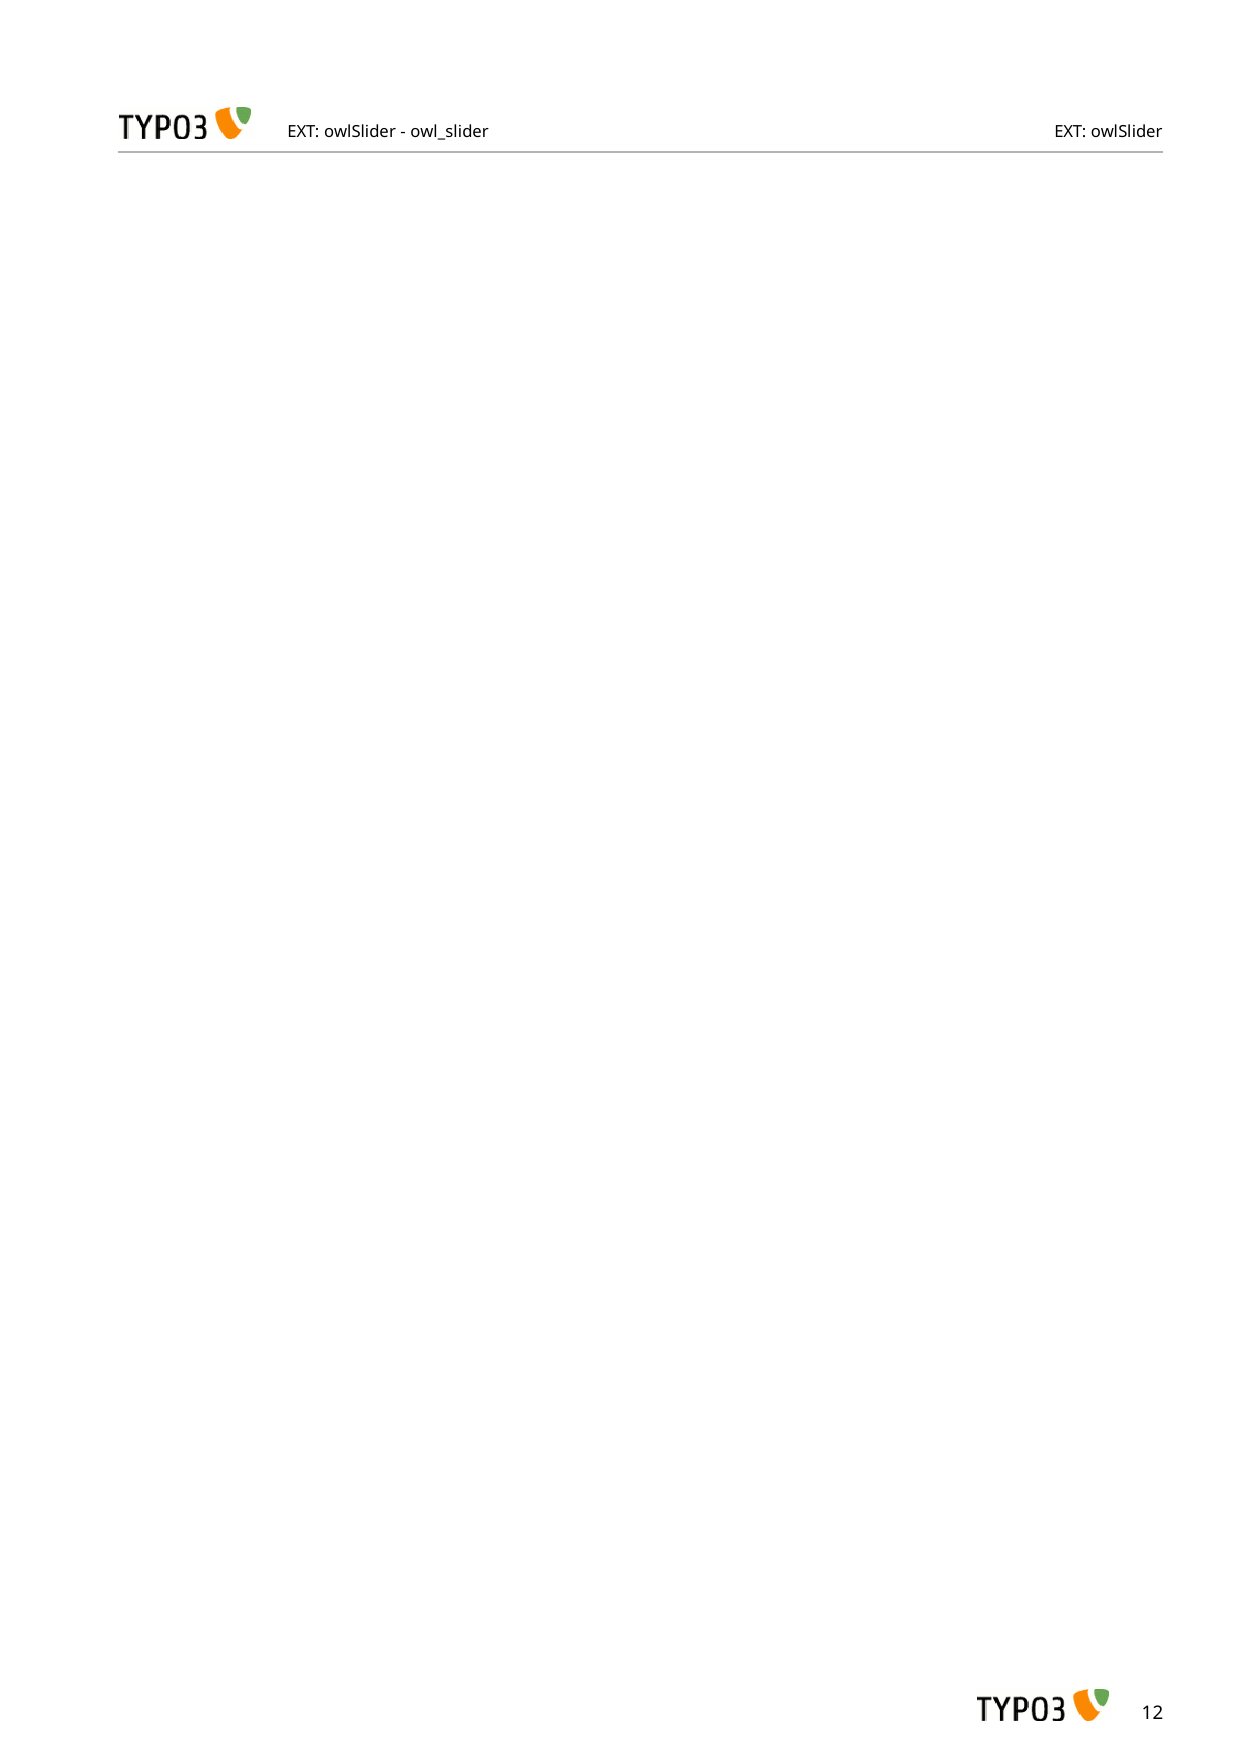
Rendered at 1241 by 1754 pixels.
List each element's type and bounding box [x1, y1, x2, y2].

picture [976, 1688, 1112, 1721]
picture [118, 106, 254, 139]
